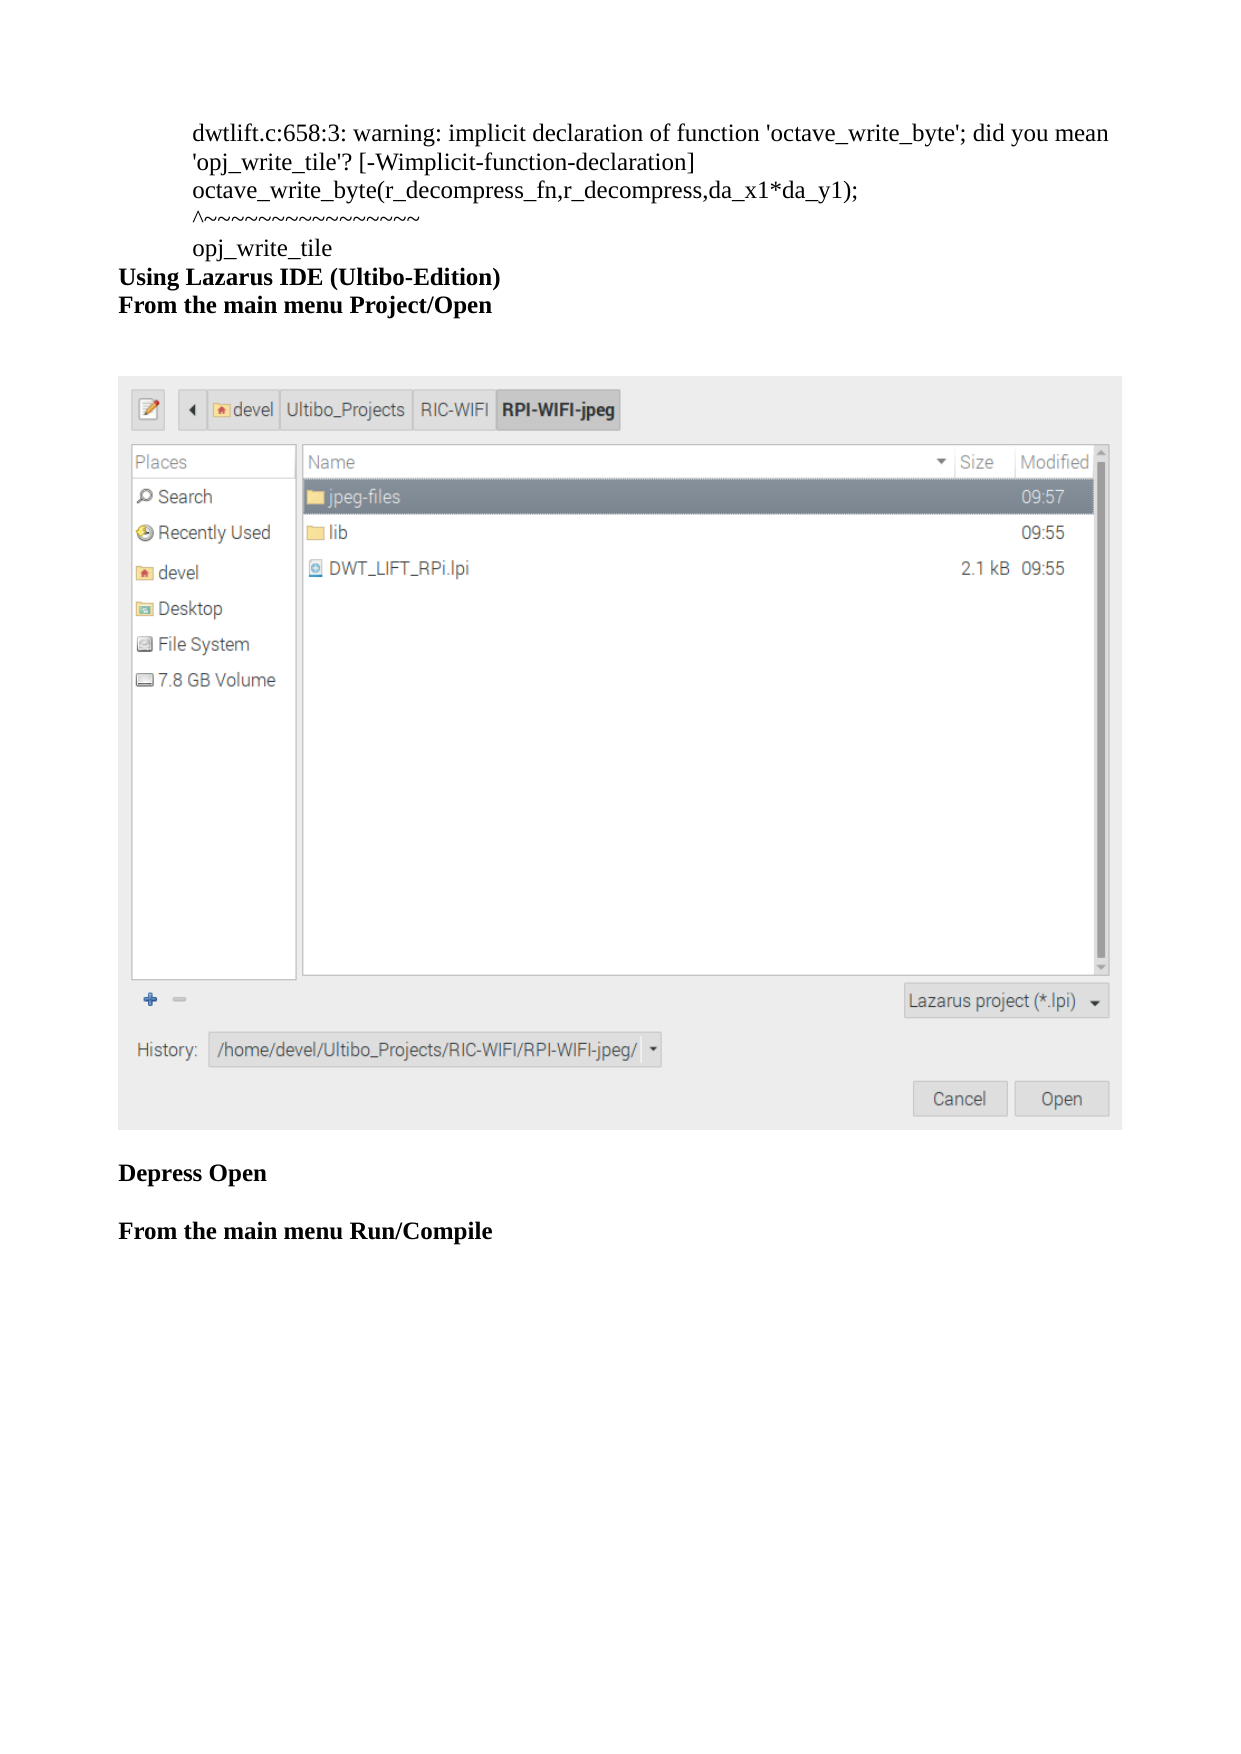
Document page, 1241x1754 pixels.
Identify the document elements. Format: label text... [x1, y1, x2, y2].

text Using Lazarus IDE (Ultibo-Edition) [118, 262, 1122, 291]
text From the main menu Run/Compile [118, 1216, 1122, 1245]
text octave_write_byte(r_decompress_fn,r_decompress,da_x1*da_y1); [118, 176, 1122, 204]
text ^~~~~~~~~~~~~~~~~ [118, 204, 1122, 233]
text dwtlift.c:658:3: warning: implicit declaration of function 'octave_write_byte'; did you mean 'opj_write_tile'? [-Wimplicit-function-declaration] [118, 118, 1122, 176]
picture [118, 376, 1123, 1130]
text opj_write_tile [118, 233, 1122, 262]
text Depress Open [118, 1158, 1122, 1187]
text From the main menu Project/Open [118, 291, 1122, 319]
